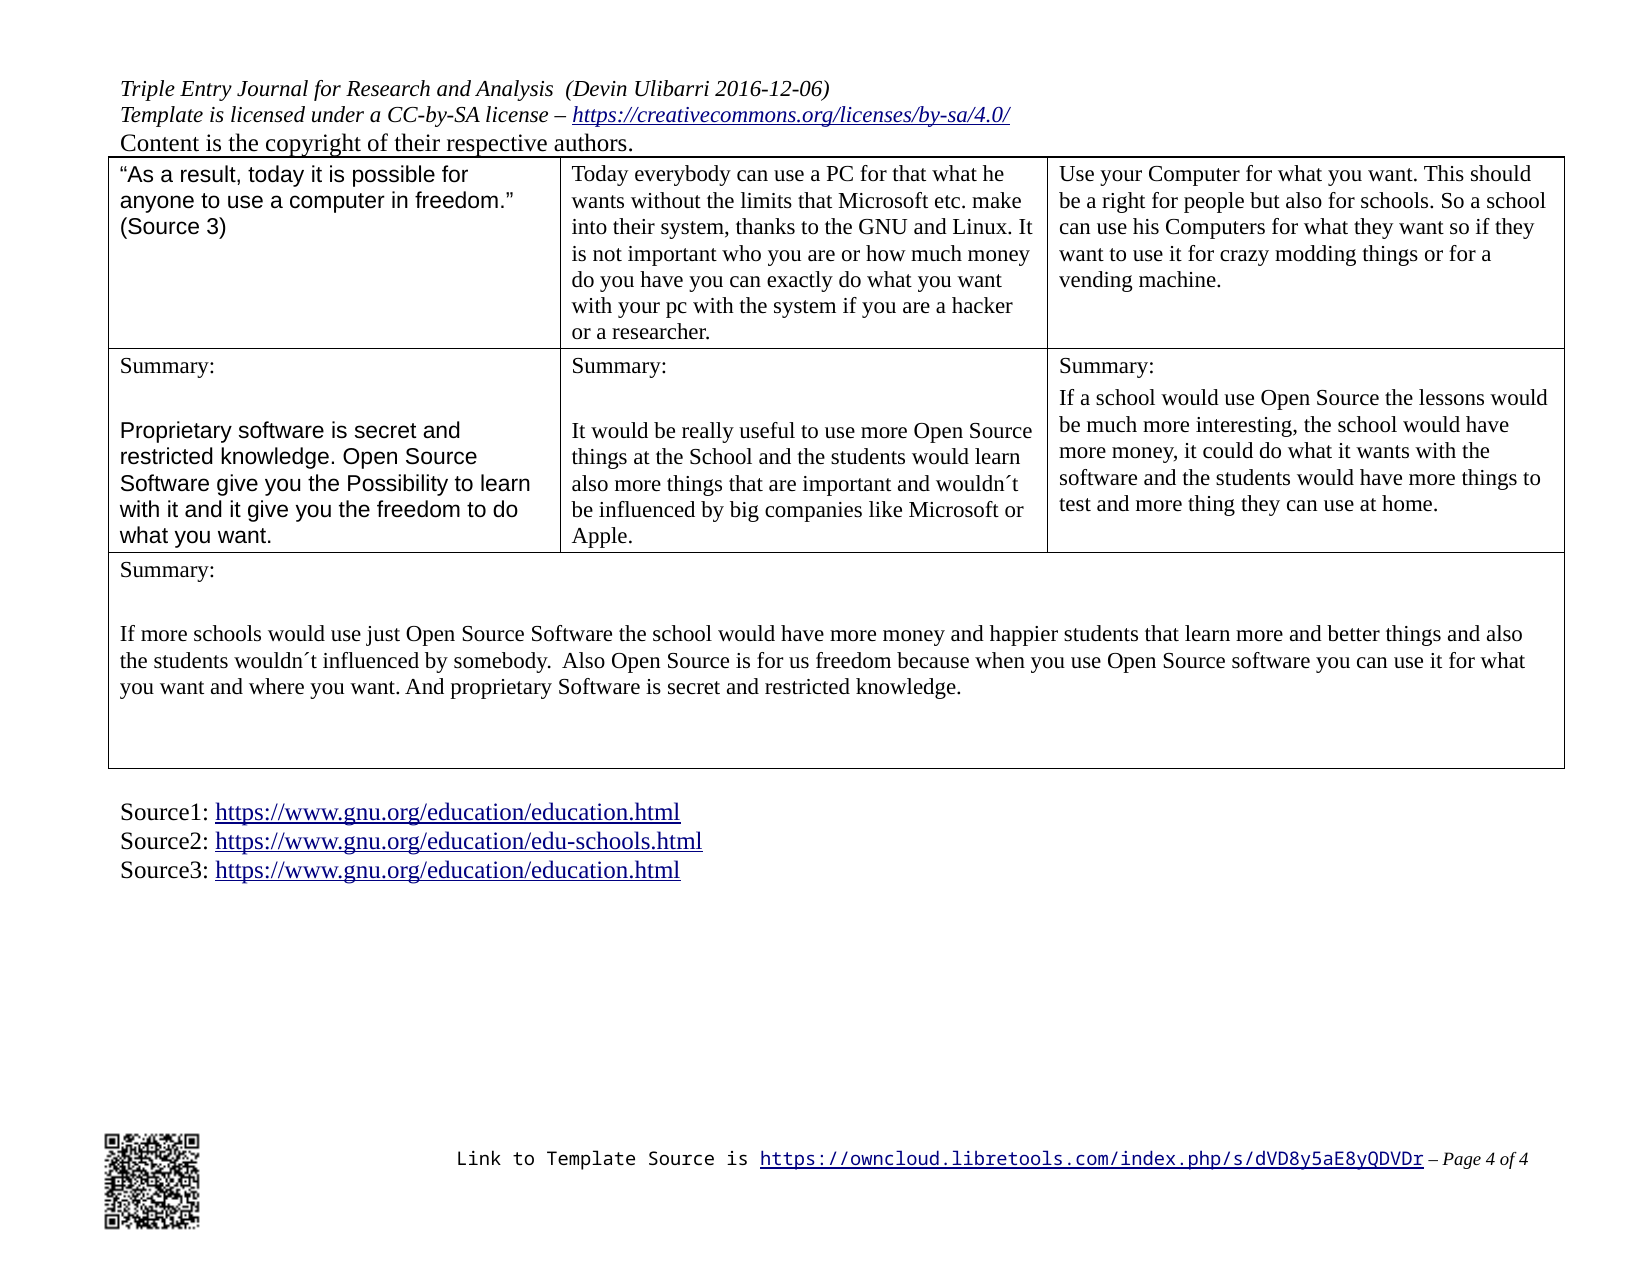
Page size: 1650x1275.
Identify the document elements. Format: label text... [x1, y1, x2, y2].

table_cell Use your Computer for what you want. This should be a right for people but also for schools. So a school can use his Computers for what they want so if they want to use it for crazy modding things or for a vending machine. [1048, 158, 1564, 348]
table_cell Summary: If more schools would use just Open Source Software the school would have more money and happier students that learn more and better things and also the students wouldn´t influenced by somebody. Also Open Source is for us freedom because when you use Open Source software you can use it for what you want and where you want. And proprietary Software is secret and restricted knowledge. [109, 553, 1564, 767]
table_cell Summary: If a school would use Open Source the lessons would be much more interesting, the school would have more money, it could do what it wants with the software and the students would have more things to test and more thing they can use at home. [1048, 349, 1564, 552]
text Source3: https://www.gnu.org/education/education.html [120, 855, 1530, 883]
table_cell Summary: Proprietary software is secret and restricted knowledge. Open Source Software give you the Possibility to learn with it and it give you the freedom to do what you want. [109, 349, 560, 552]
table_cell Summary: It would be really useful to use more Open Source things at the School and the students would learn also more things that are important and wouldn´t be influenced by big companies like Microsoft or Apple. [561, 349, 1047, 552]
table_cell Today everybody can use a PC for that what he wants without the limits that Microsoft etc. make into their system, thanks to the GNU and Linux. It is not important who you are or how much money do you have you can exactly do what you want with your pc with the system if you are a hacker or a researcher. [561, 158, 1047, 348]
text Source1: https://www.gnu.org/education/education.html [120, 797, 1530, 826]
table_cell “As a result, today it is possible for anyone to use a computer in freedom.” (Source 3) [109, 158, 560, 348]
text Source2: https://www.gnu.org/education/edu-schools.html [120, 826, 1530, 855]
